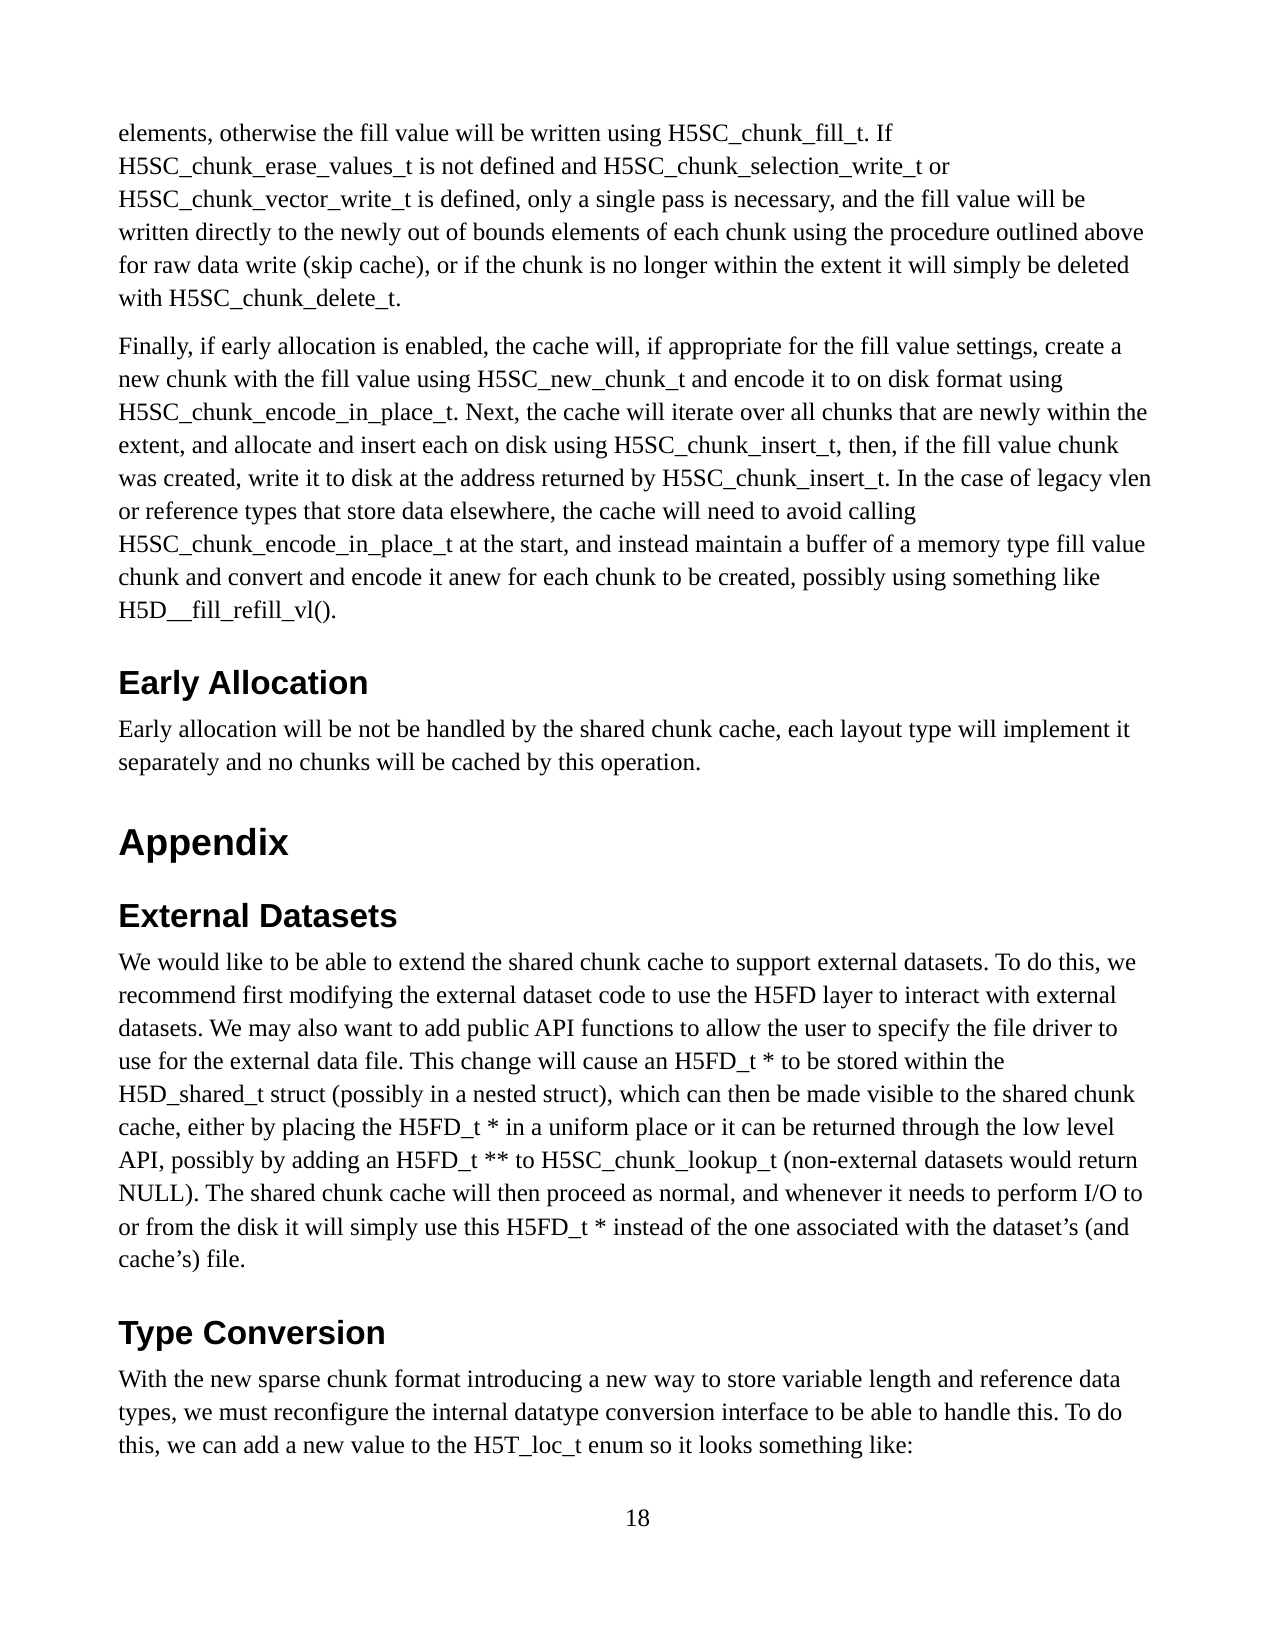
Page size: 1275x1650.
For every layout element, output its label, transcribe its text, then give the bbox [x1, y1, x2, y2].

subtitle Type Conversion [118, 1313, 1157, 1351]
text Finally, if early allocation is enabled, the cache will, if appropriate for the fill value settings, create a new chunk with the fill value using H5SC_new_chunk_t and encode it to on disk format using H5SC_chunk_encode_in_place_t. Next, the cache will iterate over all chunks that are newly within the extent, and allocate and insert each on disk using H5SC_chunk_insert_t, then, if the fill value chunk was created, write it to disk at the address returned by H5SC_chunk_insert_t. In the case of legacy vlen or reference types that store data elsewhere, the cache will need to avoid calling H5SC_chunk_encode_in_place_t at the start, and instead maintain a buffer of a memory type fill value chunk and convert and encode it anew for each chunk to be created, possibly using something like H5D__fill_refill_vl(). [118, 331, 1157, 624]
subtitle Early Allocation [118, 663, 1157, 702]
text With the new sparse chunk format introducing a new way to store variable length and reference data types, we must reconfigure the internal datatype conversion interface to be able to handle this. To do this, we can add a new value to the H5T_loc_t enum so it looks something like: [118, 1364, 1157, 1459]
subtitle Appendix [118, 820, 1157, 863]
subtitle External Datasets [118, 896, 1157, 935]
text Early allocation will be not be handled by the shared chunk cache, each layout type will implement it separately and no chunks will be cached by this operation. [118, 714, 1157, 776]
text elements, otherwise the fill value will be written using H5SC_chunk_fill_t. If H5SC_chunk_erase_values_t is not defined and H5SC_chunk_selection_write_t or H5SC_chunk_vector_write_t is defined, only a single pass is necessary, and the fill value will be written directly to the newly out of bounds elements of each chunk using the procedure outlined above for raw data write (skip cache), or if the chunk is no longer within the extent it will simply be deleted with H5SC_chunk_delete_t. [118, 118, 1157, 312]
text We would like to be able to extend the shared chunk cache to support external datasets. To do this, we recommend first modifying the external dataset code to use the H5FD layer to interact with external datasets. We may also want to add public API functions to allow the user to specify the file driver to use for the external data file. This change will cause an H5FD_t * to be stored within the H5D_shared_t struct (possibly in a nested struct), which can then be made visible to the shared chunk cache, either by placing the H5FD_t * in a uniform place or it can be returned through the low level API, possibly by adding an H5FD_t ** to H5SC_chunk_lookup_t (non-external datasets would return NULL). The shared chunk cache will then proceed as normal, and whenever it needs to perform I/O to or from the disk it will simply use this H5FD_t * instead of the one associated with the dataset’s (and cache’s) file. [118, 947, 1157, 1273]
